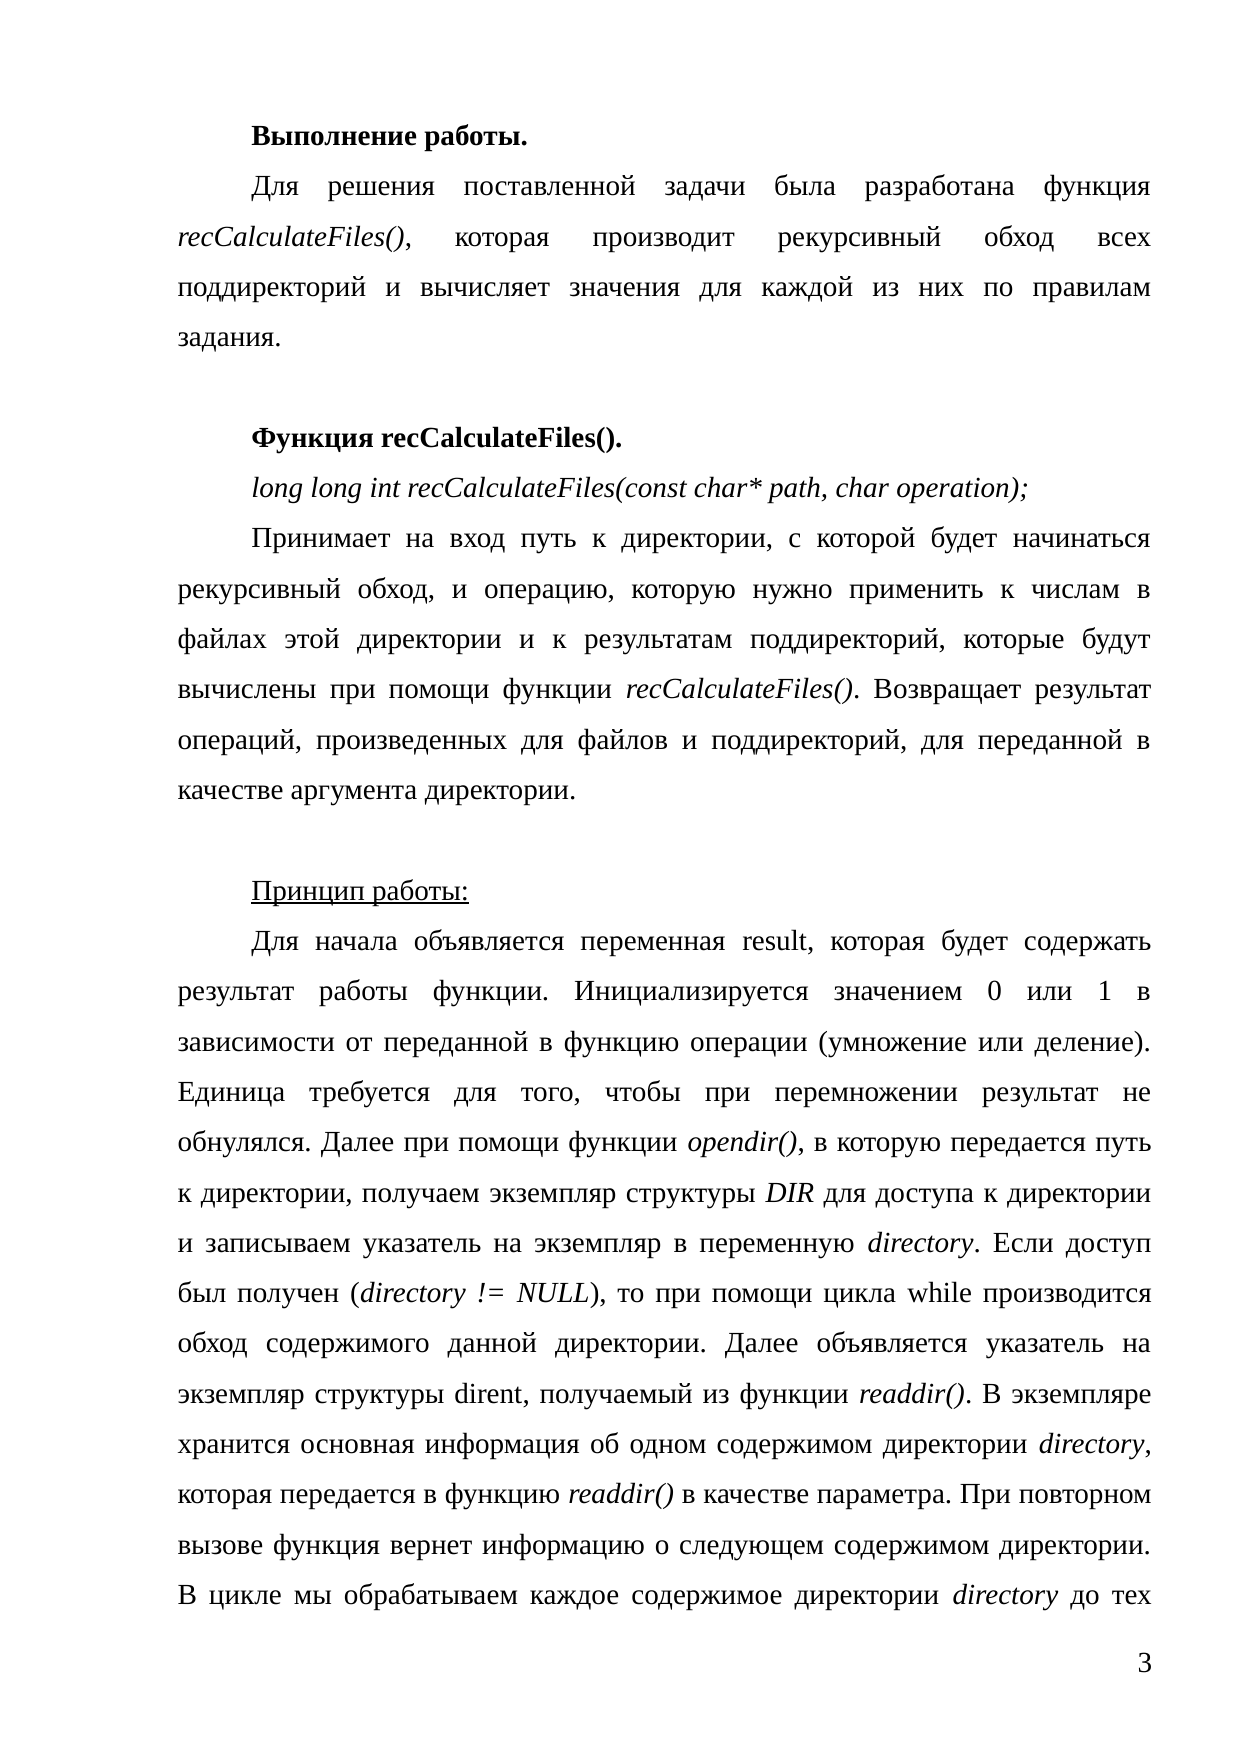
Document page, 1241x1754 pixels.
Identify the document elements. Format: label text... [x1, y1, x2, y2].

text Принимает на вход путь к директории, с которой будет начинаться рекурсивный обход, и операцию, которую нужно применить к числам в файлах этой директории и к результатам поддиректорий, которые будут вычислены при помощи функции recCalculateFiles(). Возвращает результат операций, произведенных для файлов и поддиректорий, для переданной в качестве аргумента директории. [177, 521, 1152, 806]
text long long int recCalculateFiles(const char* path, char operation); [177, 470, 1152, 504]
text Принцип работы: [177, 873, 1152, 906]
text Для начала объявляется переменная result, которая будет содержать результат работы функции. Инициализируется значением 0 или 1 в зависимости от переданной в функцию операции (умножение или деление). Единица требуется для того, чтобы при перемножении результат не обнулялся. Далее при помощи функции opendir(), в которую передается путь к директории, получаем экземпляр структуры DIR для доступа к директории и записываем указатель на экземпляр в переменную directory. Если доступ был получен (directory != NULL), то при помощи цикла while производится обход содержимого данной директории. Далее объявляется указатель на экземпляр структуры dirent, получаемый из функции readdir(). В экземпляре хранится основная информация об одном содержимом директории directory, которая передается в функцию readdir() в качестве параметра. При повторном вызове функция вернет информацию о следующем содержимом директории. В цикле мы обрабатываем каждое содержимое директории directory до тех [177, 923, 1152, 1611]
subtitle Выполнение работы. [177, 118, 1152, 152]
text Для решения поставленной задачи была разработана функция recCalculateFiles(), которая производит рекурсивный обход всех поддиректорий и вычисляет значения для каждой из них по правилам задания. [177, 168, 1152, 353]
text Функция recCalculateFiles(). [177, 420, 1152, 453]
